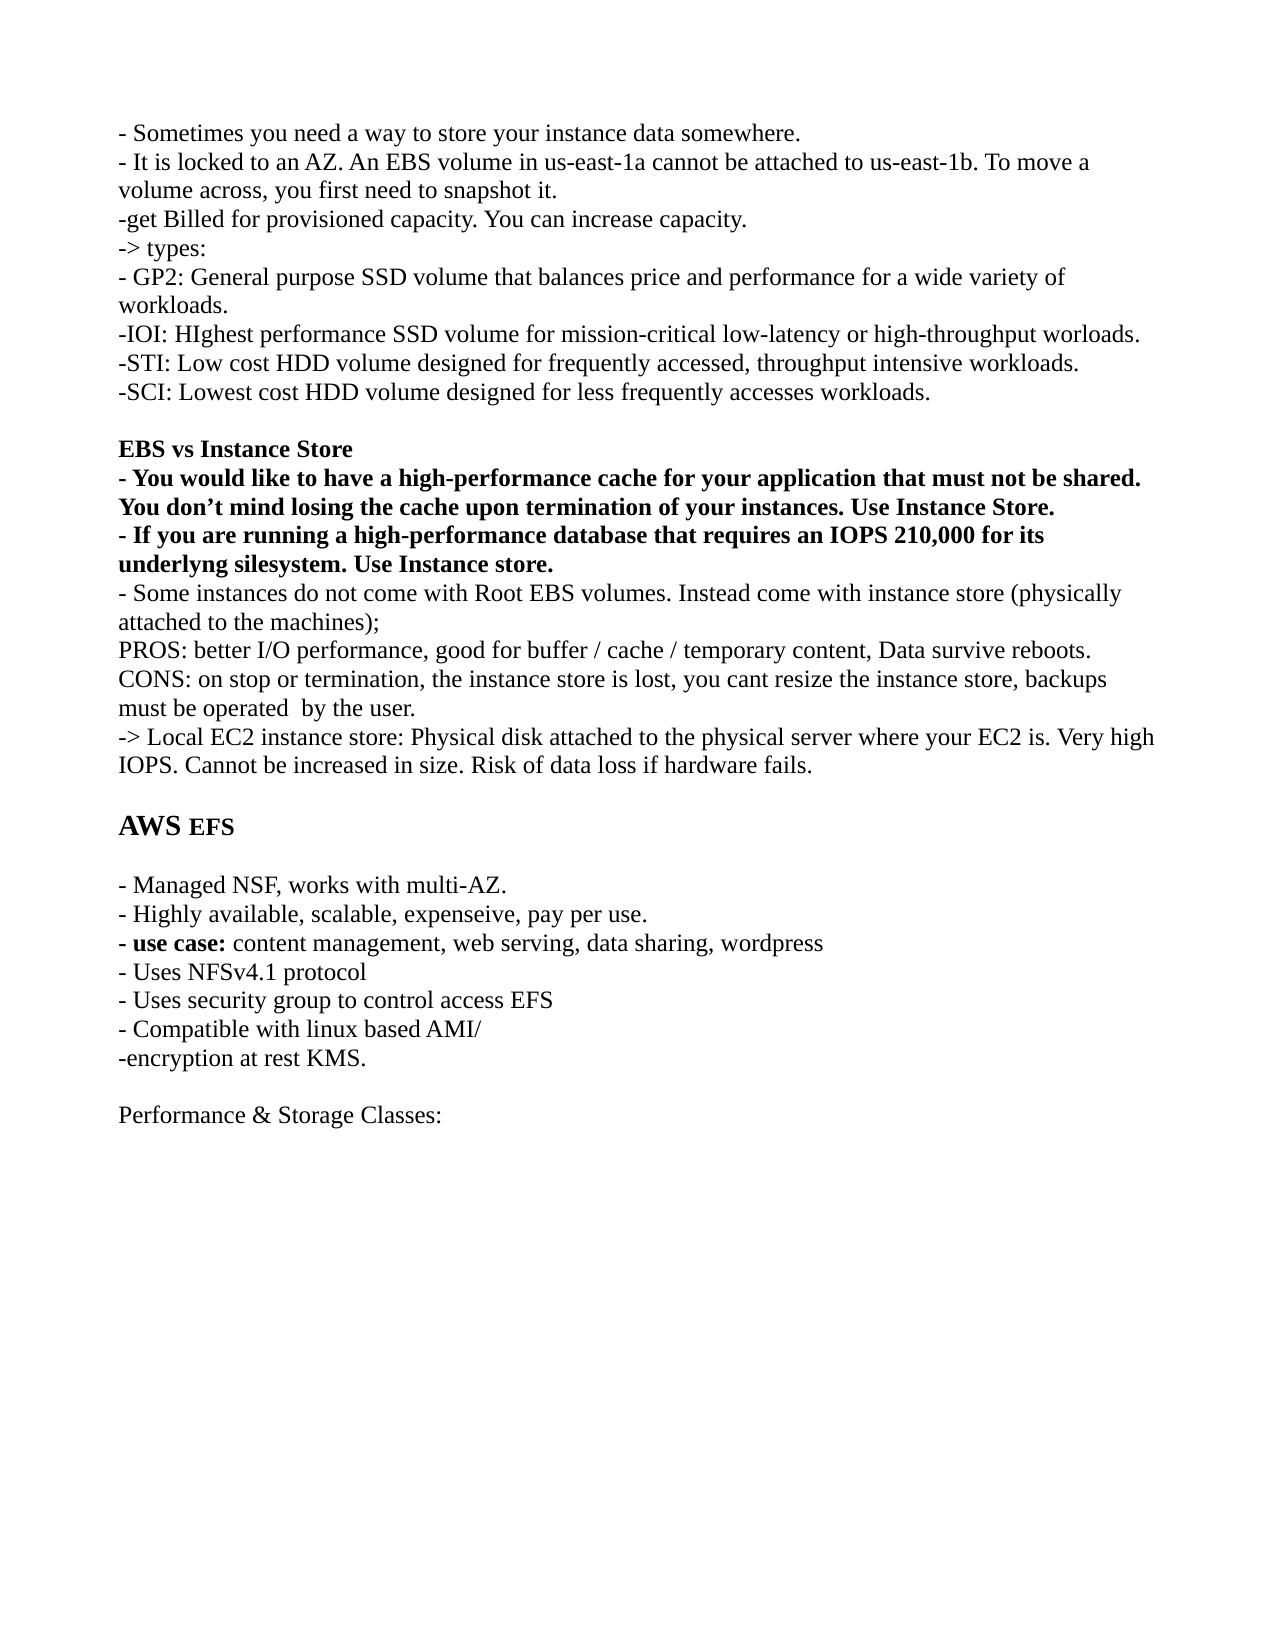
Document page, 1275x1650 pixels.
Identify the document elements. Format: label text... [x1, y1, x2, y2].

text -STI: Low cost HDD volume designed for frequently accessed, throughput intensive workloads. [118, 348, 1157, 377]
text -> types: [118, 233, 1157, 262]
text - use case: content management, web serving, data sharing, wordpress [118, 928, 1157, 957]
text - Managed NSF, works with multi-AZ. [118, 870, 1157, 899]
text -IOI: HIghest performance SSD volume for mission-critical low-latency or high-throughput worloads. [118, 319, 1157, 348]
text - You would like to have a high-performance cache for your application that must not be shared. You don’t mind losing the cache upon termination of your instances. Use Instance Store. [118, 463, 1157, 521]
text - It is locked to an AZ. An EBS volume in us-east-1a cannot be attached to us-east-1b. To move a volume across, you first need to snapshot it. [118, 147, 1157, 204]
text CONS: on stop or termination, the instance store is lost, you cant resize the instance store, backups must be operated by the user. [118, 664, 1157, 722]
text Performance & Storage Classes: [118, 1100, 1157, 1129]
text - Highly available, scalable, expenseive, pay per use. [118, 899, 1157, 928]
text PROS: better I/O performance, good for buffer / cache / temporary content, Data survive reboots. [118, 636, 1157, 664]
text - Uses NFSv4.1 protocol [118, 957, 1157, 985]
text -> Local EC2 instance store: Physical disk attached to the physical server where your EC2 is. Very high IOPS. Cannot be increased in size. Risk of data loss if hardware fails. [118, 722, 1157, 779]
text AWS EFS [118, 808, 1157, 842]
text -get Billed for provisioned capacity. You can increase capacity. [118, 204, 1157, 233]
text -SCI: Lowest cost HDD volume designed for less frequently accesses workloads. [118, 377, 1157, 406]
text EBS vs Instance Store [118, 434, 1157, 463]
text - If you are running a high-performance database that requires an IOPS 210,000 for its underlyng silesystem. Use Instance store. [118, 521, 1157, 578]
text -encryption at rest KMS. [118, 1043, 1157, 1072]
text - GP2: General purpose SSD volume that balances price and performance for a wide variety of workloads. [118, 262, 1157, 319]
text - Uses security group to control access EFS [118, 985, 1157, 1014]
text - Some instances do not come with Root EBS volumes. Instead come with instance store (physically attached to the machines); [118, 578, 1157, 636]
text - Sometimes you need a way to store your instance data somewhere. [118, 118, 1157, 147]
text - Compatible with linux based AMI/ [118, 1014, 1157, 1043]
